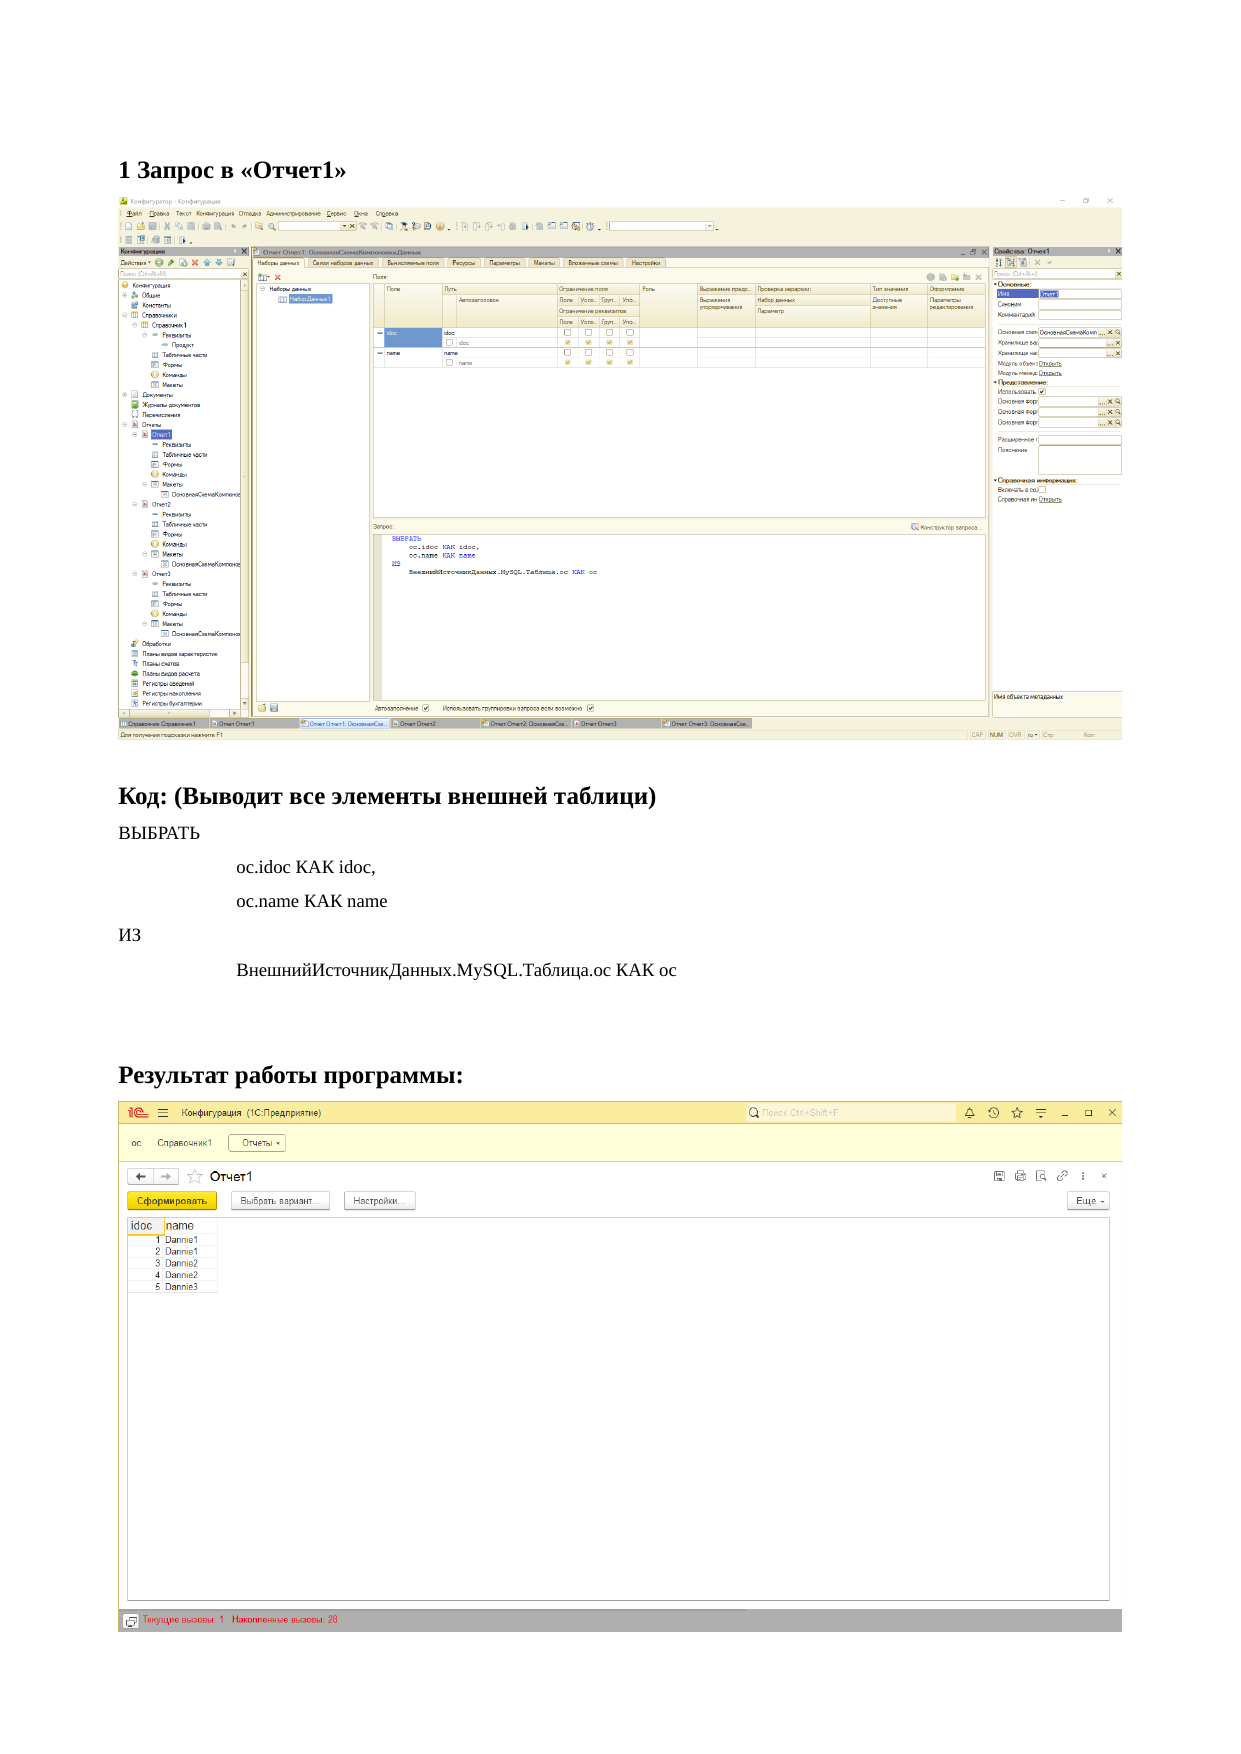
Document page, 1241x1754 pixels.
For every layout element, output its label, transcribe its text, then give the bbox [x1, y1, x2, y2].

text oc.name КАК name [118, 890, 1122, 912]
text oc.idoc КАК idoc, [118, 856, 1122, 878]
picture [118, 1101, 1123, 1632]
text ВнешнийИсточникДанных.MySQL.Таблица.oc КАК oc [118, 958, 1122, 980]
picture [118, 196, 1123, 740]
text Результат работы программы: [118, 1061, 1122, 1089]
text ИЗ [118, 924, 1122, 946]
text ВЫБРАТЬ [118, 822, 1122, 844]
text 1 Запрос в «Отчет1» [118, 155, 1122, 183]
text Код: (Выводит все элементы внешней таблици) [118, 781, 1122, 810]
